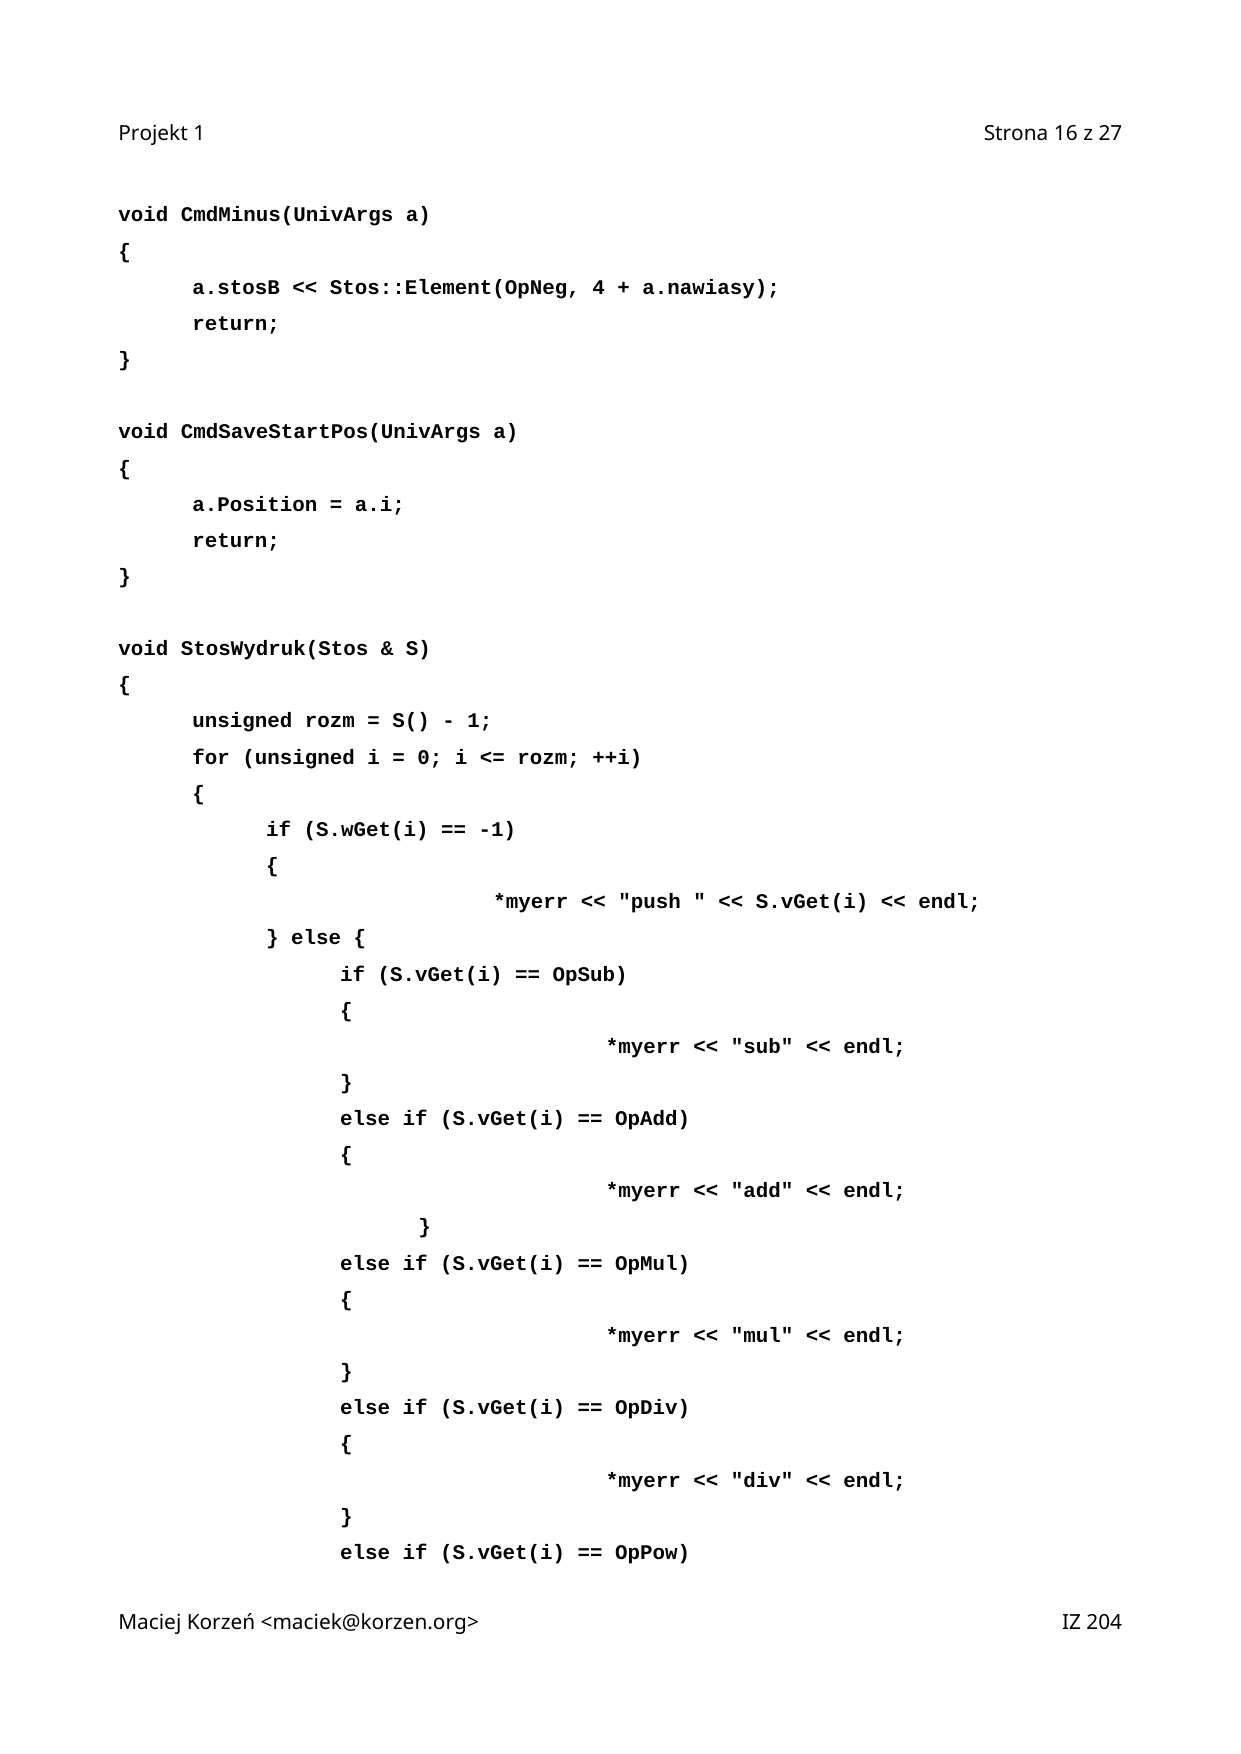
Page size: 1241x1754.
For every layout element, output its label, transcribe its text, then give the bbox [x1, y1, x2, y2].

text if (S.vGet(i) == OpSub) [118, 963, 1122, 987]
text } else { [118, 927, 1122, 951]
text { [118, 855, 1122, 879]
text { [118, 1289, 1122, 1312]
text { [118, 1433, 1122, 1457]
text else if (S.vGet(i) == OpDiv) [118, 1397, 1122, 1421]
text else if (S.vGet(i) == OpAdd) [118, 1108, 1122, 1132]
text { [118, 241, 1122, 264]
text { [118, 1144, 1122, 1168]
text { [118, 1000, 1122, 1023]
text *myerr << "mul" << endl; [118, 1325, 1122, 1349]
text return; [118, 313, 1122, 337]
text a.Position = a.i; [118, 494, 1122, 517]
text } [118, 1506, 1122, 1529]
text *myerr << "add" << endl; [118, 1180, 1122, 1204]
text } [118, 566, 1122, 589]
text a.stosB << Stos::Element(OpNeg, 4 + a.nawiasy); [118, 277, 1122, 300]
text void CmdMinus(UnivArgs a) [118, 204, 1122, 228]
text } [118, 1072, 1122, 1096]
text return; [118, 530, 1122, 553]
text for (unsigned i = 0; i <= rozm; ++i) [118, 747, 1122, 770]
text *myerr << "div" << endl; [118, 1469, 1122, 1493]
text if (S.wGet(i) == -1) [118, 819, 1122, 843]
text } [118, 1361, 1122, 1385]
text *myerr << "push " << S.vGet(i) << endl; [118, 891, 1122, 915]
text unsigned rozm = S() - 1; [118, 711, 1122, 734]
text { [118, 674, 1122, 698]
text } [118, 349, 1122, 373]
text else if (S.vGet(i) == OpPow) [118, 1542, 1122, 1566]
text } [118, 1217, 1122, 1240]
text void CmdSaveStartPos(UnivArgs a) [118, 421, 1122, 445]
text { [118, 457, 1122, 481]
text else if (S.vGet(i) == OpMul) [118, 1253, 1122, 1276]
text void StosWydruk(Stos & S) [118, 638, 1122, 662]
text { [118, 783, 1122, 806]
text *myerr << "sub" << endl; [118, 1036, 1122, 1059]
